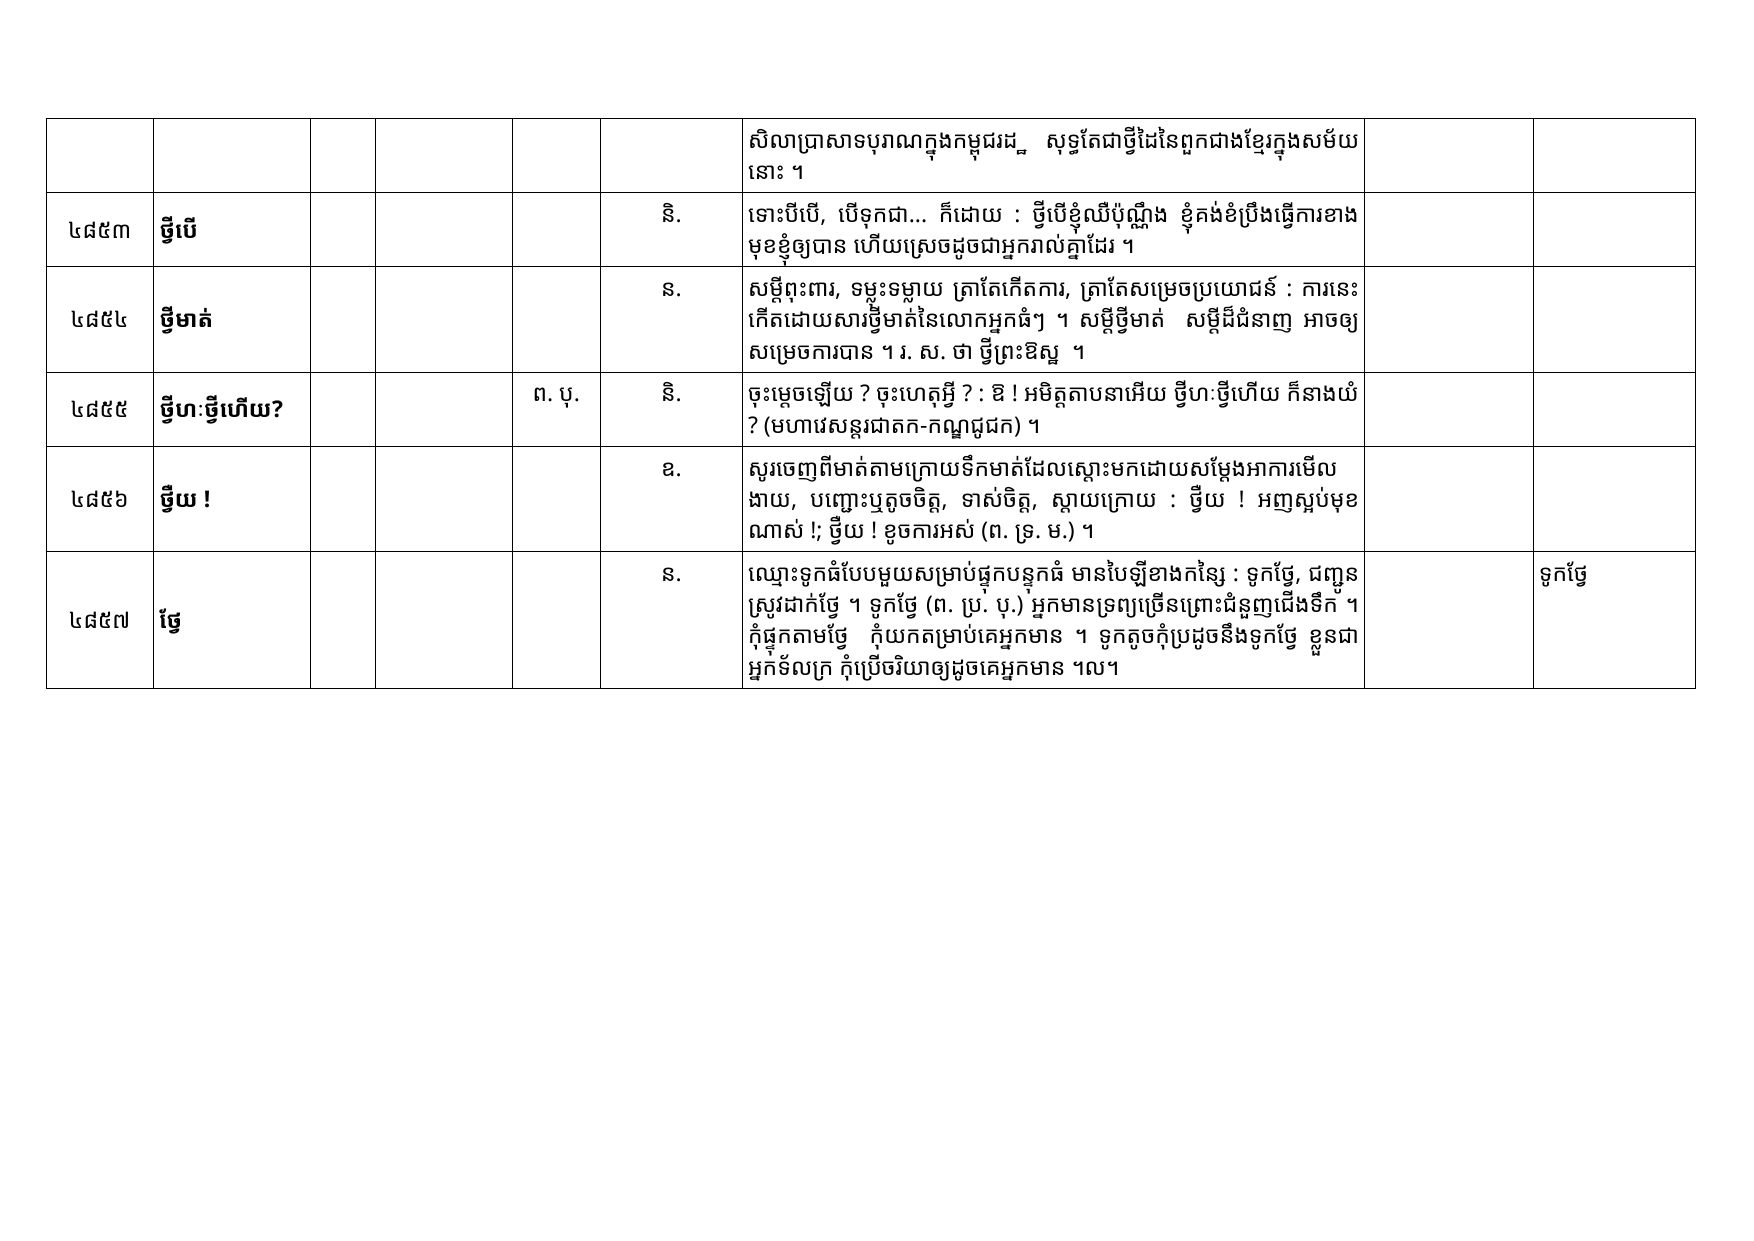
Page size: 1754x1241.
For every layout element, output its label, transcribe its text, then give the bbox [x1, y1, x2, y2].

table_cell ថ្វី​បើ [154, 193, 310, 266]
table_cell [1534, 267, 1695, 372]
table_cell [1365, 552, 1533, 687]
table_cell [1365, 447, 1533, 551]
table_cell ឈ្មោះ​ទូក​ធំ​បែប​មួយ​សម្រាប់​ផ្ទុក​បន្ទុក​ធំ មាន​បៃឡី​ខាង​កន្សៃ : ទូក​ថ្វែ, ជញ្ជូន​ស្រូវ​ដាក់​ថ្វែ ។ ទូក​ថ្វែ (ព. ប្រ. បុ.) អ្នក​មាន​ទ្រព្យ​ច្រើន​ព្រោះ​ជំនួញ​ជើង​ទឹក ។ កុំ​ផ្ទុក​តាម​ថ្វែ កុំ​យក​តម្រាប់​គេ​អ្នក​មាន ។ ទូក​តូច​កុំ​ប្រដូច​នឹង​ទូក​ថ្វែ ខ្លួន​ជា​អ្នក​ទ័ល​ក្រ កុំ​ប្រើ​ចរិយា​ឲ្យ​ដូច​គេ​អ្នក​មាន ។ល។ [743, 552, 1364, 687]
table_cell [311, 373, 375, 446]
table_cell [1365, 373, 1533, 446]
table_cell ៤៨៥៦ [47, 447, 153, 551]
table_cell ថ្វែ [154, 552, 310, 687]
table_cell [311, 552, 375, 687]
table_cell [376, 552, 512, 687]
table_cell ថ្វីហៈថ្វីហើយ? [154, 373, 310, 446]
table_cell [1534, 447, 1695, 551]
table_cell [601, 119, 742, 192]
table_cell [1365, 119, 1533, 192]
table_cell ថ្វី​មាត់ [154, 267, 310, 372]
table_cell ចុះ​ម្ដេច​ឡើយ ? ចុះ​ហេតុ​អ្វី ? : ឱ ! អមិត្ត​តាបនា​អើយ ថ្វី​ហៈ​ថ្វី​ហើយ ក៏​នាង​យំ ? (មហា​វេសន្តរជាតក-កណ្ឌ​ជូជក) ។ [743, 373, 1364, 446]
table_cell ទោះ​បី​បើ, បើ​ទុក​ជា... ក៏​ដោយ : ថ្វីបើ​ខ្ញុំ​ឈឺ​ប៉ុណ្ណឹង ខ្ញុំ​គង់​ខំ​ប្រឹង​ធ្វើ​ការ​ខាង​មុខ​ខ្ញុំ​ឲ្យ​បាន ហើយ​ស្រេច​ដូច​ជា​អ្នក​រាល់​គ្នា​ដែរ ។ [743, 193, 1364, 266]
table_cell [1534, 193, 1695, 266]
table_cell [376, 373, 512, 446]
table_cell ថ្វឺយ ! [154, 447, 310, 551]
table_cell [376, 119, 512, 192]
table_cell [311, 119, 375, 192]
table_cell ឧ. [601, 447, 742, 551]
table_cell [1534, 119, 1695, 192]
table_cell [154, 119, 310, 192]
table_cell [513, 267, 600, 372]
table_cell ៤៨៥៣ [47, 193, 153, 266]
table_cell ៤៨៥៤ [47, 267, 153, 372]
table_cell ស្នាដៃ, បំណាច់​ដៃ : ធ្វើ​ការ​យក​ថ្វី​ដៃ, មនុស្ស​មាន​ថ្វីដៃ, ក្បាច់​ចម្លាក់​គ្រប់​សិលា​ប្រាសាទ​បុរាណ​ក្នុង​កម្ពុជរដ្ឋ សុទ្ធ​តែ​ជា​ថ្វីដៃ​នៃ​ពួក​ជាង​ខ្មែរ​ក្នុង​សម័យ​នោះ ។ [743, 119, 1364, 192]
table_cell [513, 552, 600, 687]
table_cell ន. [601, 267, 742, 372]
table_cell [376, 193, 512, 266]
table_cell [513, 193, 600, 266]
table_cell [376, 267, 512, 372]
table_cell [376, 447, 512, 551]
table_cell ព. បុ. [513, 373, 600, 446]
table_cell [1365, 193, 1533, 266]
table_cell ន. [601, 552, 742, 687]
table_cell សម្ដី​ពុះពារ, ទម្លុះ​ទម្លាយ ត្រាតែ​កើត​ការ, ត្រាតែ​សម្រេច​ប្រយោជន៍ : ការ​នេះ​កើត​ដោយសារ​ថ្វីមាត់​នៃ​លោក​អ្នក​ធំ​ៗ ។ សម្ដី​ថ្វីមាត់ សម្ដី​ដ៏​ជំនាញ អាច​ឲ្យ​សម្រេច​ការ​បាន ។ រ. ស. ថា ថ្វី​ព្រះ​ឱស្ឋ ។ [743, 267, 1364, 372]
table_cell សូរ​ចេញ​ពី​មាត់​តាម​ក្រោយ​ទឹក​មាត់​ដែល​ស្ដោះ​មក​ដោយ​សម្ដែង​អាការ​មើល​ងាយ, បញ្ជោះ​ឬ​តូច​ចិត្ត, ទាស់​ចិត្ត, ស្ដាយ​ក្រោយ : ថ្វឺយ ! អញ​ស្អប់​មុខ​ណាស់ !; ថ្វឺយ ! ខូច​ការ​អស់ (ព. ទ្រ. ម.) ។ [743, 447, 1364, 551]
table_cell [1534, 373, 1695, 446]
table_cell ទូក​ថ្វែ [1534, 552, 1695, 687]
table_cell ៤៨៥៥ [47, 373, 153, 446]
table_cell [311, 447, 375, 551]
table_cell និ. [601, 193, 742, 266]
table_cell ៤៨៥៧ [47, 552, 153, 687]
table_cell [513, 119, 600, 192]
table_cell [311, 193, 375, 266]
table_cell [513, 447, 600, 551]
table_cell និ. [601, 373, 742, 446]
table_cell [1365, 267, 1533, 372]
table_cell [47, 119, 153, 192]
table_cell [311, 267, 375, 372]
